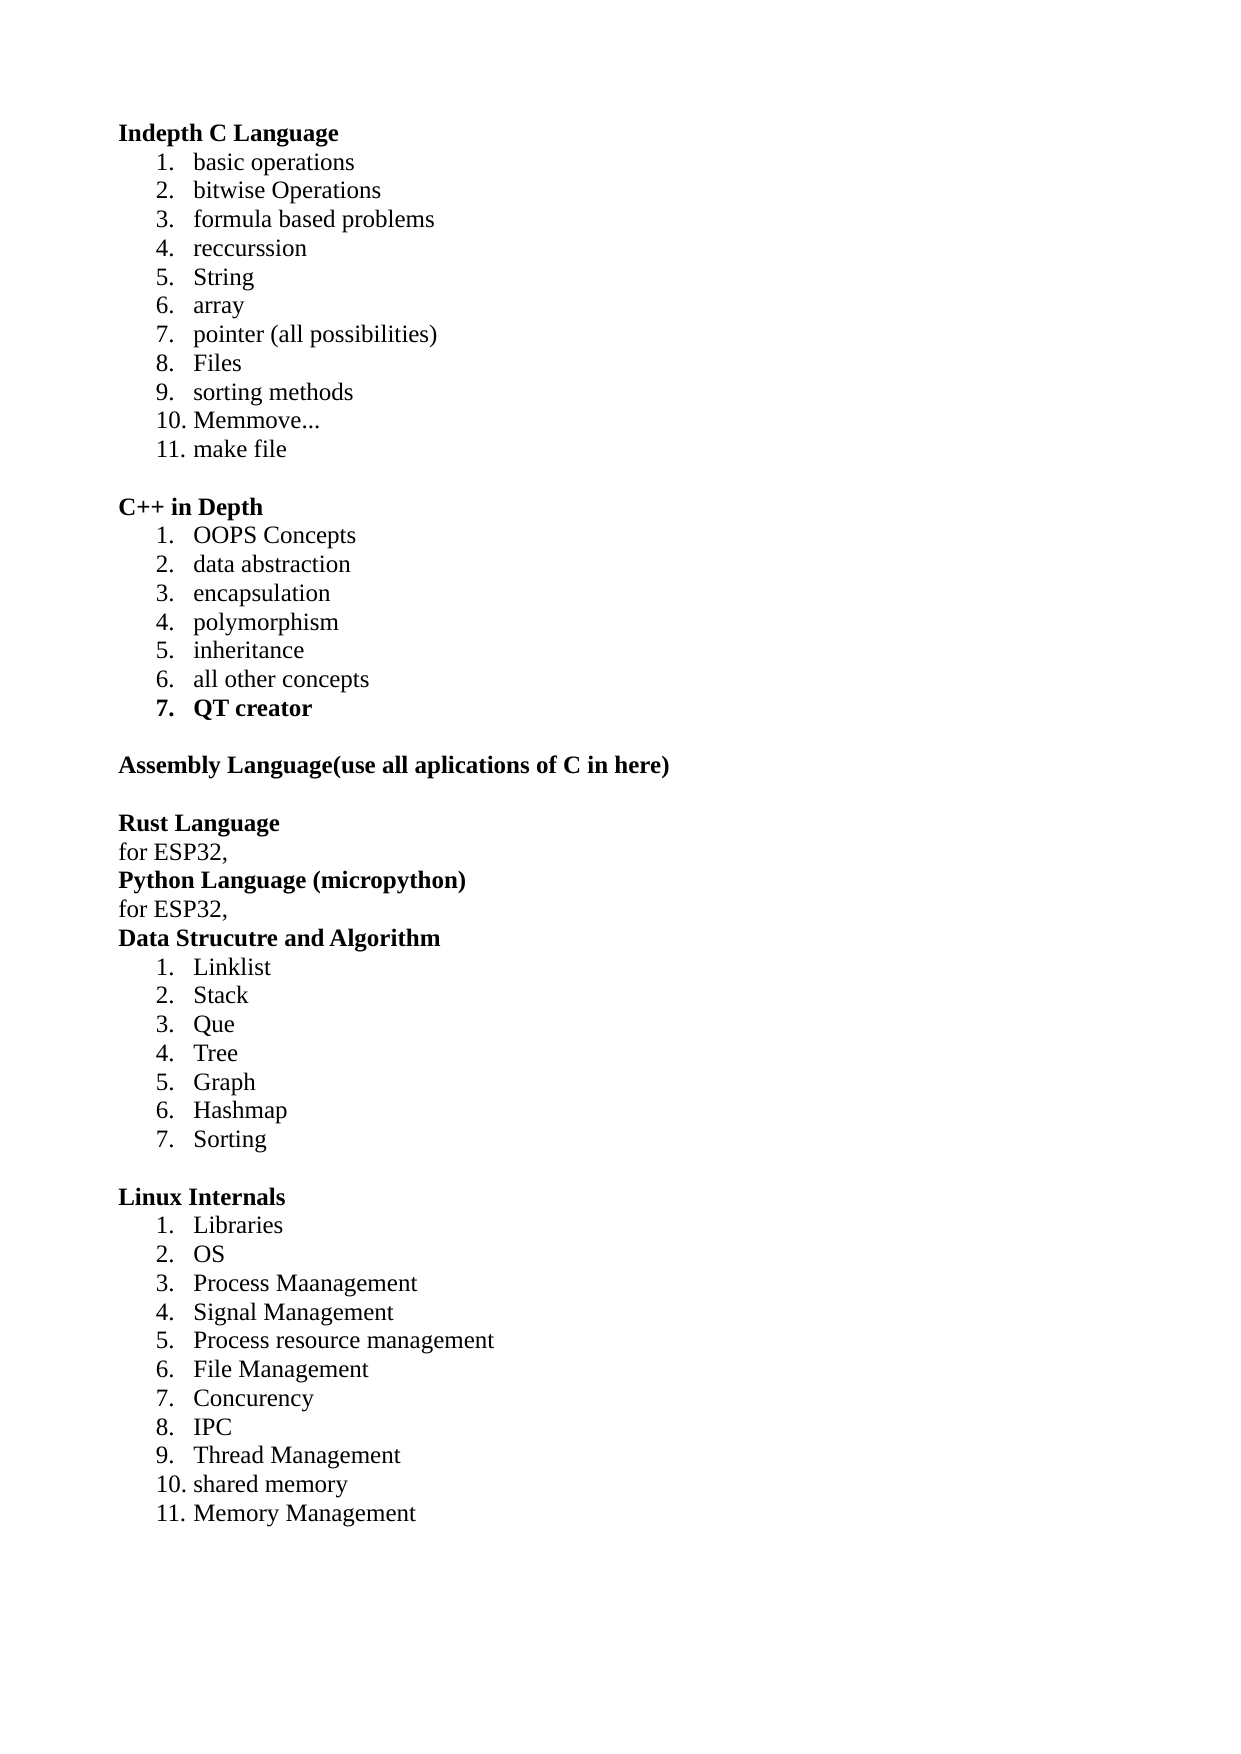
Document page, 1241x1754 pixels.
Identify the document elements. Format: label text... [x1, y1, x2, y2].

list Graph [156, 1067, 1122, 1096]
text Linux Internals [118, 1182, 1122, 1211]
list all other concepts [156, 664, 1122, 693]
list sorting methods [156, 377, 1122, 406]
list shared memory [156, 1469, 1122, 1498]
text C++ in Depth [118, 492, 1122, 521]
list Hashmap [156, 1096, 1122, 1124]
text Assembly Language(use all aplications of C in here) [118, 751, 1122, 779]
text Python Language (micropython) [118, 866, 1122, 894]
list make file [156, 434, 1122, 463]
text for ESP32, [118, 894, 1122, 923]
list bitwise Operations [156, 176, 1122, 204]
text Data Strucutre and Algorithm [118, 923, 1122, 952]
list IPC [156, 1412, 1122, 1441]
list File Management [156, 1354, 1122, 1383]
list Process resource management [156, 1326, 1122, 1354]
list Concurency [156, 1383, 1122, 1412]
text Rust Language [118, 808, 1122, 837]
list data abstraction [156, 549, 1122, 578]
list array [156, 291, 1122, 319]
list Thread Management [156, 1441, 1122, 1469]
list Que [156, 1009, 1122, 1038]
list Sorting [156, 1124, 1122, 1153]
list Files [156, 348, 1122, 377]
list inheritance [156, 636, 1122, 664]
list pointer (all possibilities) [156, 319, 1122, 348]
list Stack [156, 981, 1122, 1009]
list OS [156, 1239, 1122, 1268]
list encapsulation [156, 578, 1122, 607]
text Indepth C Language [118, 118, 1122, 147]
list formula based problems [156, 204, 1122, 233]
list Linklist [156, 952, 1122, 981]
list OOPS Concepts [156, 521, 1122, 549]
list basic operations [156, 147, 1122, 176]
list Tree [156, 1038, 1122, 1067]
list Signal Management [156, 1297, 1122, 1326]
list reccurssion [156, 233, 1122, 262]
list String [156, 262, 1122, 291]
list Process Maanagement [156, 1268, 1122, 1297]
list Memory Management [156, 1498, 1122, 1527]
text for ESP32, [118, 837, 1122, 866]
list Libraries [156, 1211, 1122, 1239]
list Memmove... [156, 406, 1122, 434]
list polymorphism [156, 607, 1122, 636]
list QT creator [156, 693, 1122, 722]
